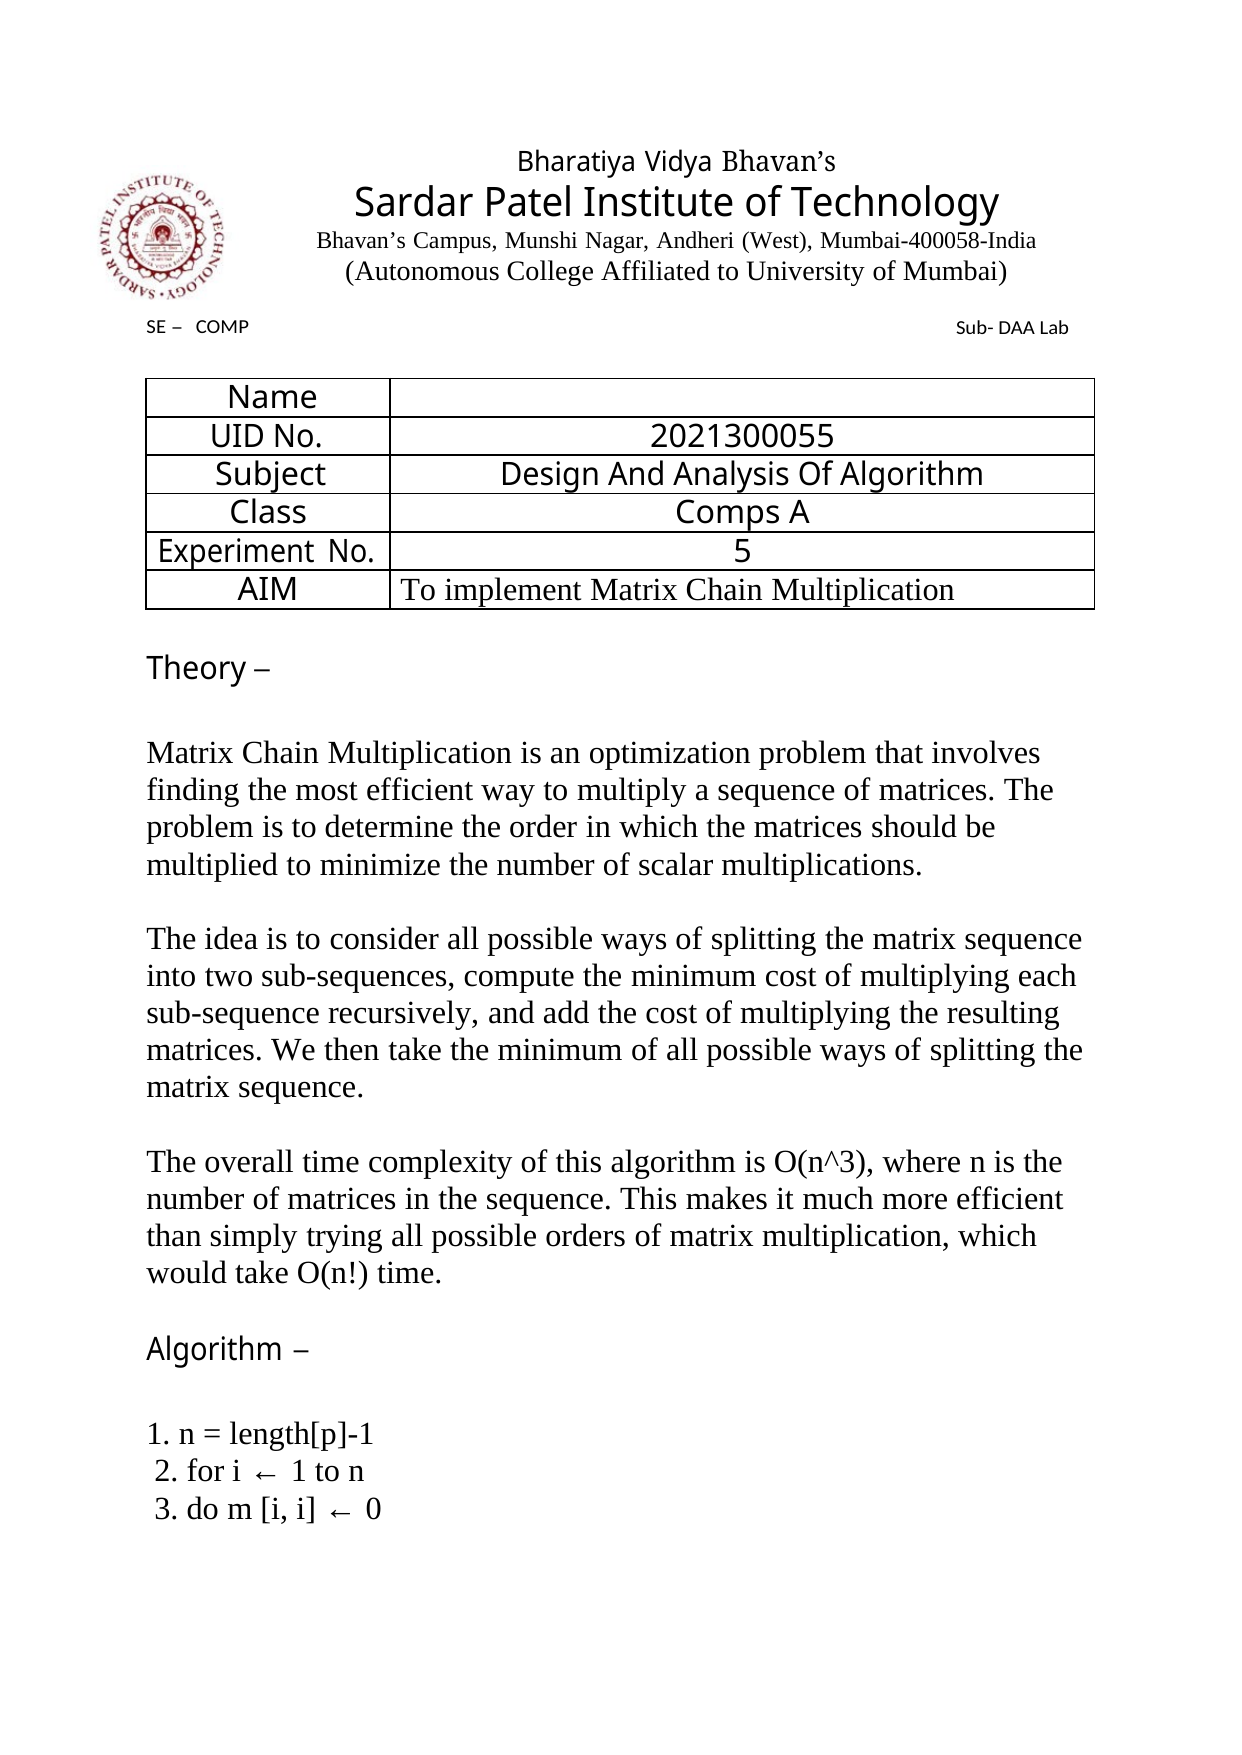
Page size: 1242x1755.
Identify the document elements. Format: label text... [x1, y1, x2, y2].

text The idea is to consider all possible ways of splitting the matrix sequence into two sub-sequences, compute the minimum cost of multiplying each sub-sequence recursively, and add the cost of multiplying the resulting matrices. We then take the minimum of all possible ways of splitting the matrix sequence. [146, 919, 1088, 1105]
table_cell Design And Analysis Of Algorithm [391, 456, 1094, 493]
text 1. n = length[p]-1 [146, 1414, 1106, 1452]
subtitle Theory – [146, 645, 1106, 689]
picture [89, 165, 239, 310]
table_cell UID No. [147, 418, 389, 454]
table_cell Experiment No. [147, 533, 389, 569]
table_cell Comps A [391, 494, 1094, 531]
table_cell To implement Matrix Chain Multiplication [391, 571, 1094, 608]
list for i ← 1 to n [154, 1452, 1106, 1489]
text Matrix Chain Multiplication is an optimization problem that involves finding the most efficient way to multiply a sequence of matrices. The problem is to determine the order in which the matrices should be multiplied to minimize the number of scalar multiplications. [146, 733, 1088, 882]
text The overall time complexity of this algorithm is O(n^3), where n is the number of matrices in the sequence. This makes it much more efficient than simply trying all possible orders of matrix multiplication, which would take O(n!) time. [146, 1142, 1088, 1290]
table_cell 5 [391, 533, 1094, 569]
table_cell Subject [147, 456, 389, 493]
table_cell Class [147, 494, 389, 531]
table_header Abhimanyu Kapoor [391, 379, 1094, 416]
table_cell 2021300055 [391, 418, 1094, 454]
text Algorithm – [146, 1326, 1106, 1370]
list do m [i, i] ← 0 [154, 1489, 1106, 1526]
table_header Name [147, 379, 389, 416]
table_cell AIM [147, 571, 389, 608]
